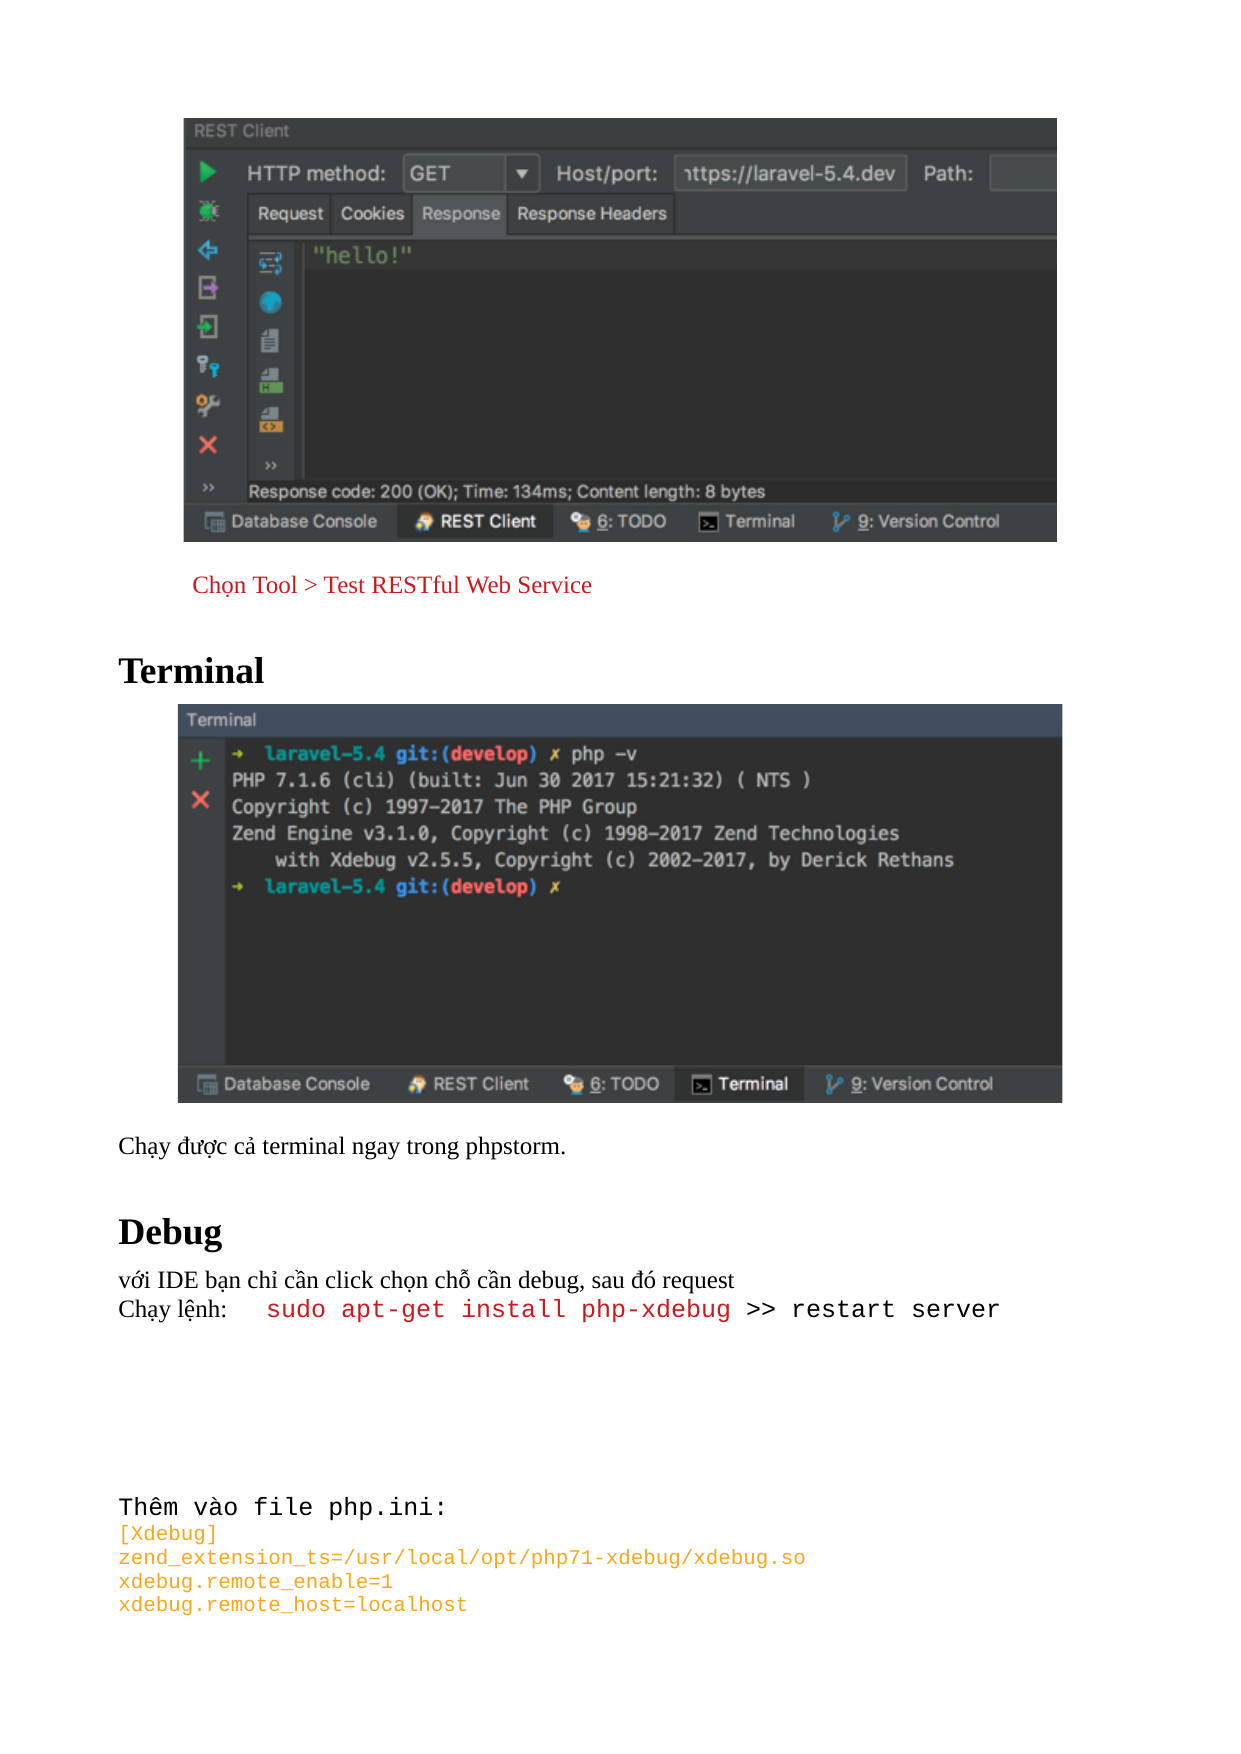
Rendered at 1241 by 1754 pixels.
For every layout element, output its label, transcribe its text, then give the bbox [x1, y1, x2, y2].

text xdebug.remote_host=localhost [118, 1594, 1122, 1618]
subtitle Debug [118, 1210, 1122, 1253]
text Chọn Tool > Test RESTful Web Service [118, 570, 1122, 599]
picture [183, 118, 1057, 542]
text [Xdebug] [118, 1523, 1122, 1547]
picture [177, 704, 1063, 1103]
text với IDE bạn chỉ cần click chọn chỗ cần debug, sau đó request [118, 1265, 1122, 1294]
subtitle Terminal [118, 649, 1122, 692]
text Chạy lệnh: sudo apt-get install php-xdebug >> restart server [118, 1294, 1122, 1325]
text zend_extension_ts=/usr/local/opt/php71-xdebug/xdebug.so [118, 1547, 1122, 1571]
text Thêm vào file php.ini: [118, 1495, 1122, 1523]
text Chạy được cả terminal ngay trong phpstorm. [118, 1131, 1122, 1160]
text xdebug.remote_enable=1 [118, 1571, 1122, 1594]
